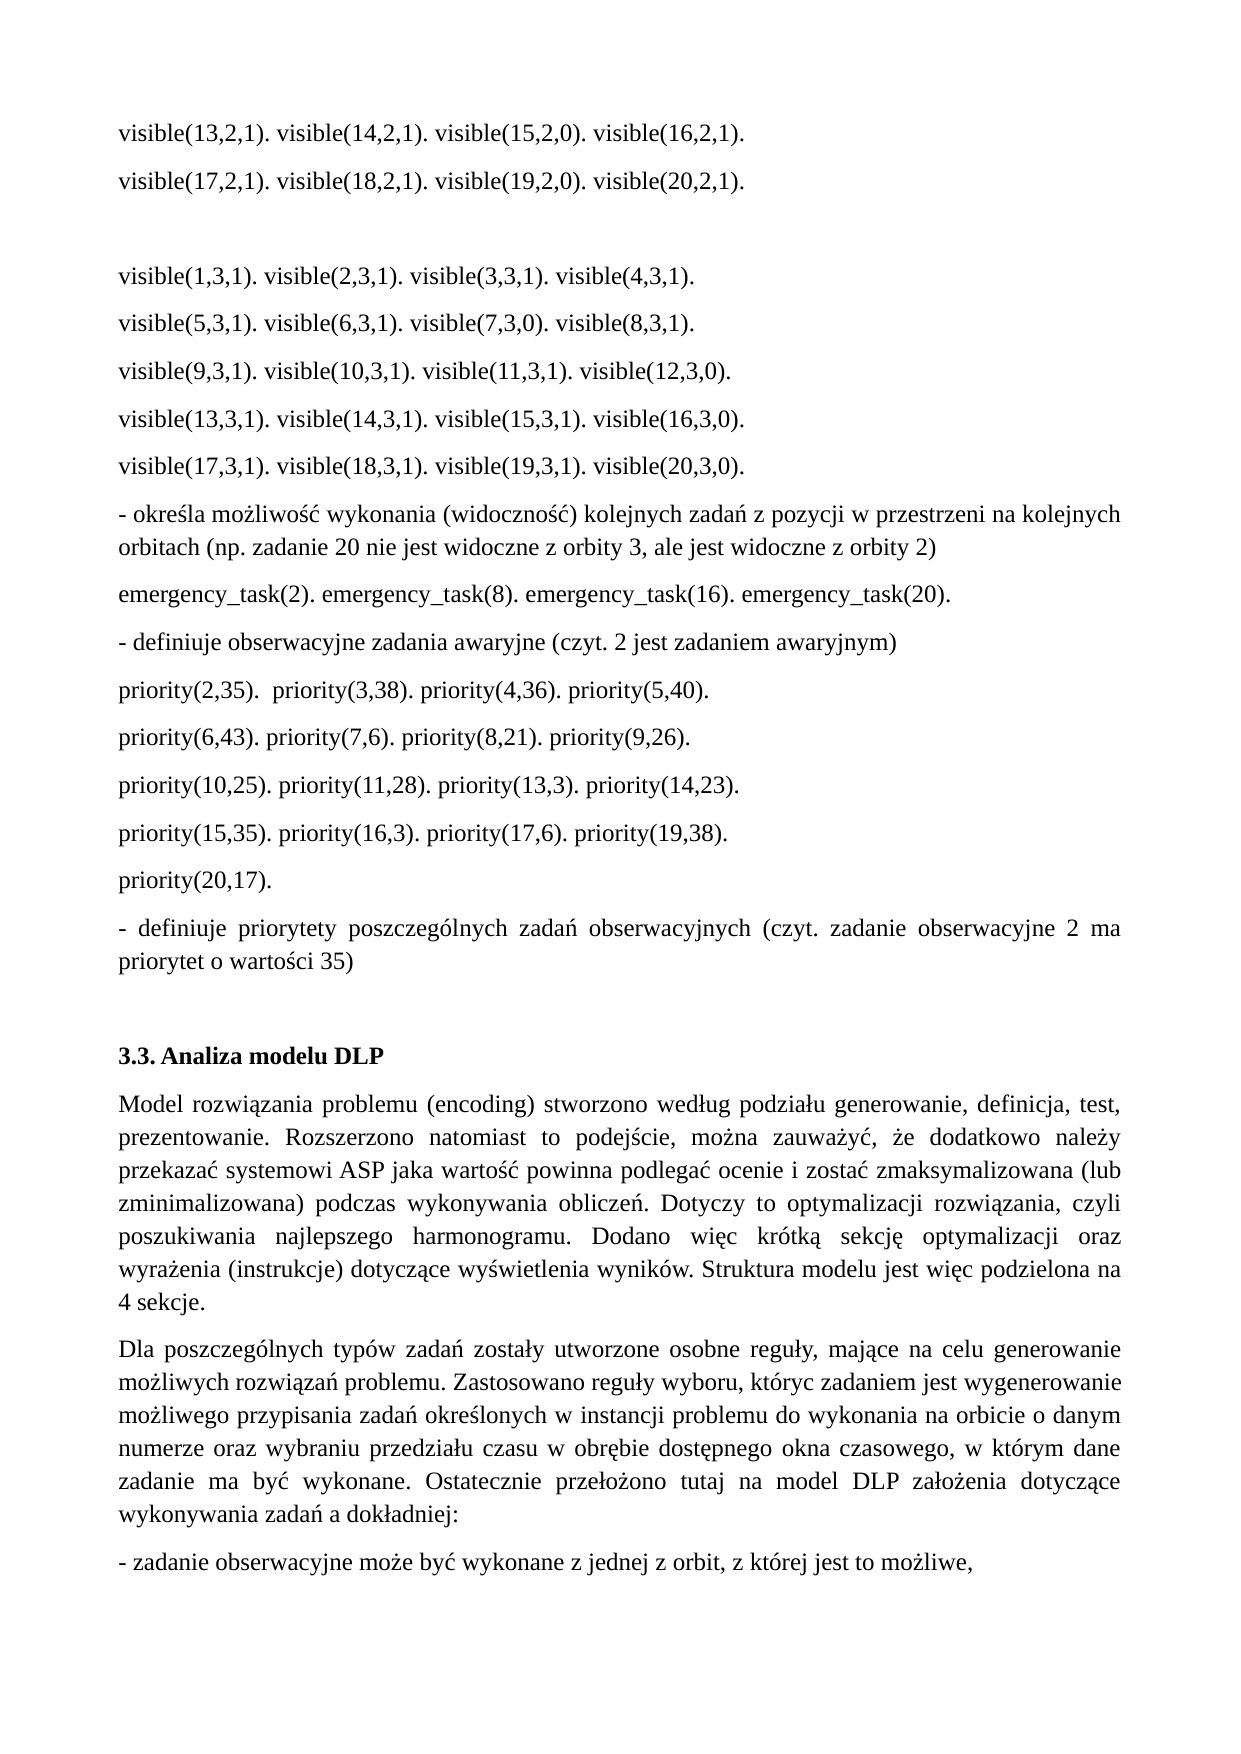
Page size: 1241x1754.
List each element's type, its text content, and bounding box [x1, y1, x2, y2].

text visible(13,3,1). visible(14,3,1). visible(15,3,1). visible(16,3,0). [118, 404, 1122, 432]
text priority(15,35). priority(16,3). priority(17,6). priority(19,38). [118, 818, 1122, 846]
text priority(20,17). [118, 865, 1122, 894]
text - zadanie obserwacyjne może być wykonane z jednej z orbit, z której jest to możliwe, [118, 1547, 1122, 1576]
text Dla poszczególnych typów zadań zostały utworzone osobne reguły, mające na celu generowanie możliwych rozwiązań problemu. Zastosowano reguły wyboru, któryc zadaniem jest wygenerowanie możliwego przypisania zadań określonych w instancji problemu do wykonania na orbicie o danym numerze oraz wybraniu przedziału czasu w obrębie dostępnego okna czasowego, w którym dane zadanie ma być wykonane. Ostatecznie przełożono tutaj na model DLP założenia dotyczące wykonywania zadań a dokładniej: [118, 1334, 1122, 1528]
text visible(5,3,1). visible(6,3,1). visible(7,3,0). visible(8,3,1). [118, 308, 1122, 337]
text priority(2,35). priority(3,38). priority(4,36). priority(5,40). [118, 675, 1122, 703]
text priority(10,25). priority(11,28). priority(13,3). priority(14,23). [118, 770, 1122, 799]
text Model rozwiązania problemu (encoding) stworzono według podziału generowanie, definicja, test, prezentowanie. Rozszerzono natomiast to podejście, można zauważyć, że dodatkowo należy przekazać systemowi ASP jaka wartość powinna podlegać ocenie i zostać zmaksymalizowana (lub zminimalizowana) podczas wykonywania obliczeń. Dotyczy to optymalizacji rozwiązania, czyli poszukiwania najlepszego harmonogramu. Dodano więc krótką sekcję optymalizacji oraz wyrażenia (instrukcje) dotyczące wyświetlenia wyników. Struktura modelu jest więc podzielona na 4 sekcje. [118, 1089, 1122, 1316]
text visible(13,2,1). visible(14,2,1). visible(15,2,0). visible(16,2,1). [118, 118, 1122, 147]
text visible(17,3,1). visible(18,3,1). visible(19,3,1). visible(20,3,0). [118, 451, 1122, 480]
text emergency_task(2). emergency_task(8). emergency_task(16). emergency_task(20). [118, 579, 1122, 608]
text - określa możliwość wykonania (widoczność) kolejnych zadań z pozycji w przestrzeni na kolejnych orbitach (np. zadanie 20 nie jest widoczne z orbity 3, ale jest widoczne z orbity 2) [118, 499, 1122, 561]
text 3.3. Analiza modelu DLP [118, 1041, 1122, 1070]
text visible(1,3,1). visible(2,3,1). visible(3,3,1). visible(4,3,1). [118, 261, 1122, 290]
text visible(17,2,1). visible(18,2,1). visible(19,2,0). visible(20,2,1). [118, 166, 1122, 194]
text priority(6,43). priority(7,6). priority(8,21). priority(9,26). [118, 722, 1122, 751]
text - definiuje priorytety poszczególnych zadań obserwacyjnych (czyt. zadanie obserwacyjne 2 ma priorytet o wartości 35) [118, 913, 1122, 974]
text visible(9,3,1). visible(10,3,1). visible(11,3,1). visible(12,3,0). [118, 356, 1122, 385]
text - definiuje obserwacyjne zadania awaryjne (czyt. 2 jest zadaniem awaryjnym) [118, 627, 1122, 656]
